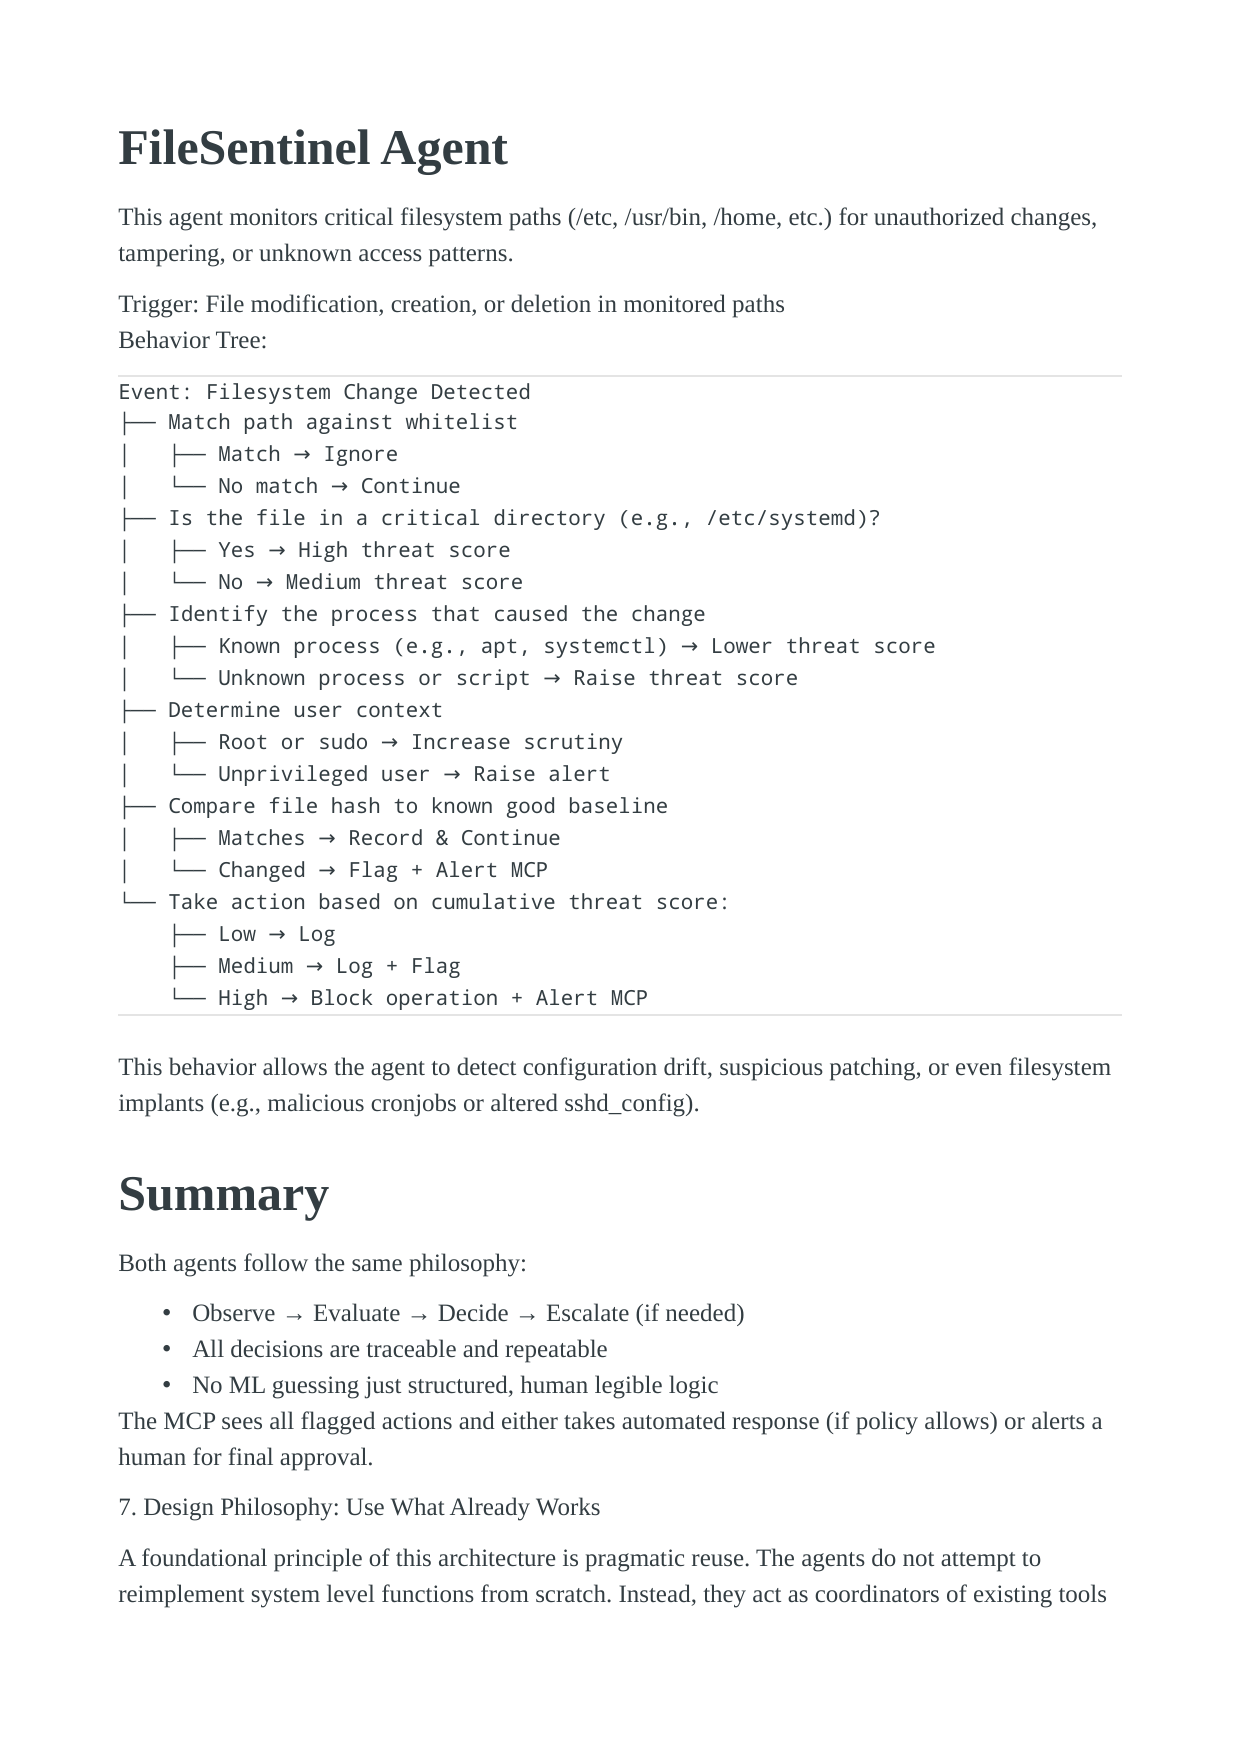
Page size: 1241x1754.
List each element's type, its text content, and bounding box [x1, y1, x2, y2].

text ├── Identify the process that caused the change [118, 598, 1122, 628]
text ├── Compare file hash to known good baseline [118, 789, 1122, 820]
list No ML guessing just structured, human legible logic [162, 1370, 1122, 1399]
text │ ├── Matches → Record & Continue [118, 822, 1122, 852]
text │ ├── Yes → High threat score [118, 534, 1122, 564]
text ├── Determine user context [118, 694, 1122, 724]
text │ ├── Known process (e.g., apt, systemctl) → Lower threat score [118, 630, 1122, 660]
text This agent monitors critical filesystem paths (/etc, /usr/bin, /home, etc.) for unauthorized changes, tampering, or unknown access patterns. [118, 202, 1122, 267]
text ├── Is the file in a critical directory (e.g., /etc/systemd)? [118, 502, 1122, 532]
text └── High → Block operation + Alert MCP [118, 981, 1122, 1014]
text Trigger: File modification, creation, or deletion in monitored paths Behavior Tree: [118, 289, 1122, 354]
text │ ├── Root or sudo → Increase scrutiny [118, 726, 1122, 756]
text ├── Medium → Log + Flag [118, 949, 1122, 979]
text │ └── No match → Continue [118, 470, 1122, 500]
subtitle FileSentinel Agent [118, 118, 1122, 176]
text Event: Filesystem Change Detected [118, 377, 1122, 404]
text A foundational principle of this architecture is pragmatic reuse. The agents do not attempt to reimplement system level functions from scratch. Instead, they act as coordinators of existing tools [118, 1543, 1122, 1608]
list Observe → Evaluate → Decide → Escalate (if needed) [162, 1298, 1122, 1327]
text └── Take action based on cumulative threat score: [118, 886, 1122, 916]
text │ └── Unknown process or script → Raise threat score [118, 662, 1122, 692]
list All decisions are traceable and repeatable [162, 1334, 1122, 1363]
text 7. Design Philosophy: Use What Already Works [118, 1492, 1122, 1521]
text ├── Match path against whitelist [118, 406, 1122, 436]
text │ └── Unprivileged user → Raise alert [118, 758, 1122, 788]
text The MCP sees all flagged actions and either takes automated response (if policy allows) or alerts a human for final approval. [118, 1406, 1122, 1471]
text │ ├── Match → Ignore [118, 438, 1122, 468]
text │ └── No → Medium threat score [118, 566, 1122, 596]
text ├── Low → Log [118, 917, 1122, 948]
text This behavior allows the agent to detect configuration drift, suspicious patching, or even filesystem implants (e.g., malicious cronjobs or altered sshd_config). [118, 1052, 1122, 1117]
text │ └── Changed → Flag + Alert MCP [118, 853, 1122, 884]
subtitle Summary [118, 1163, 1122, 1221]
text Both agents follow the same philosophy: [118, 1248, 1122, 1276]
